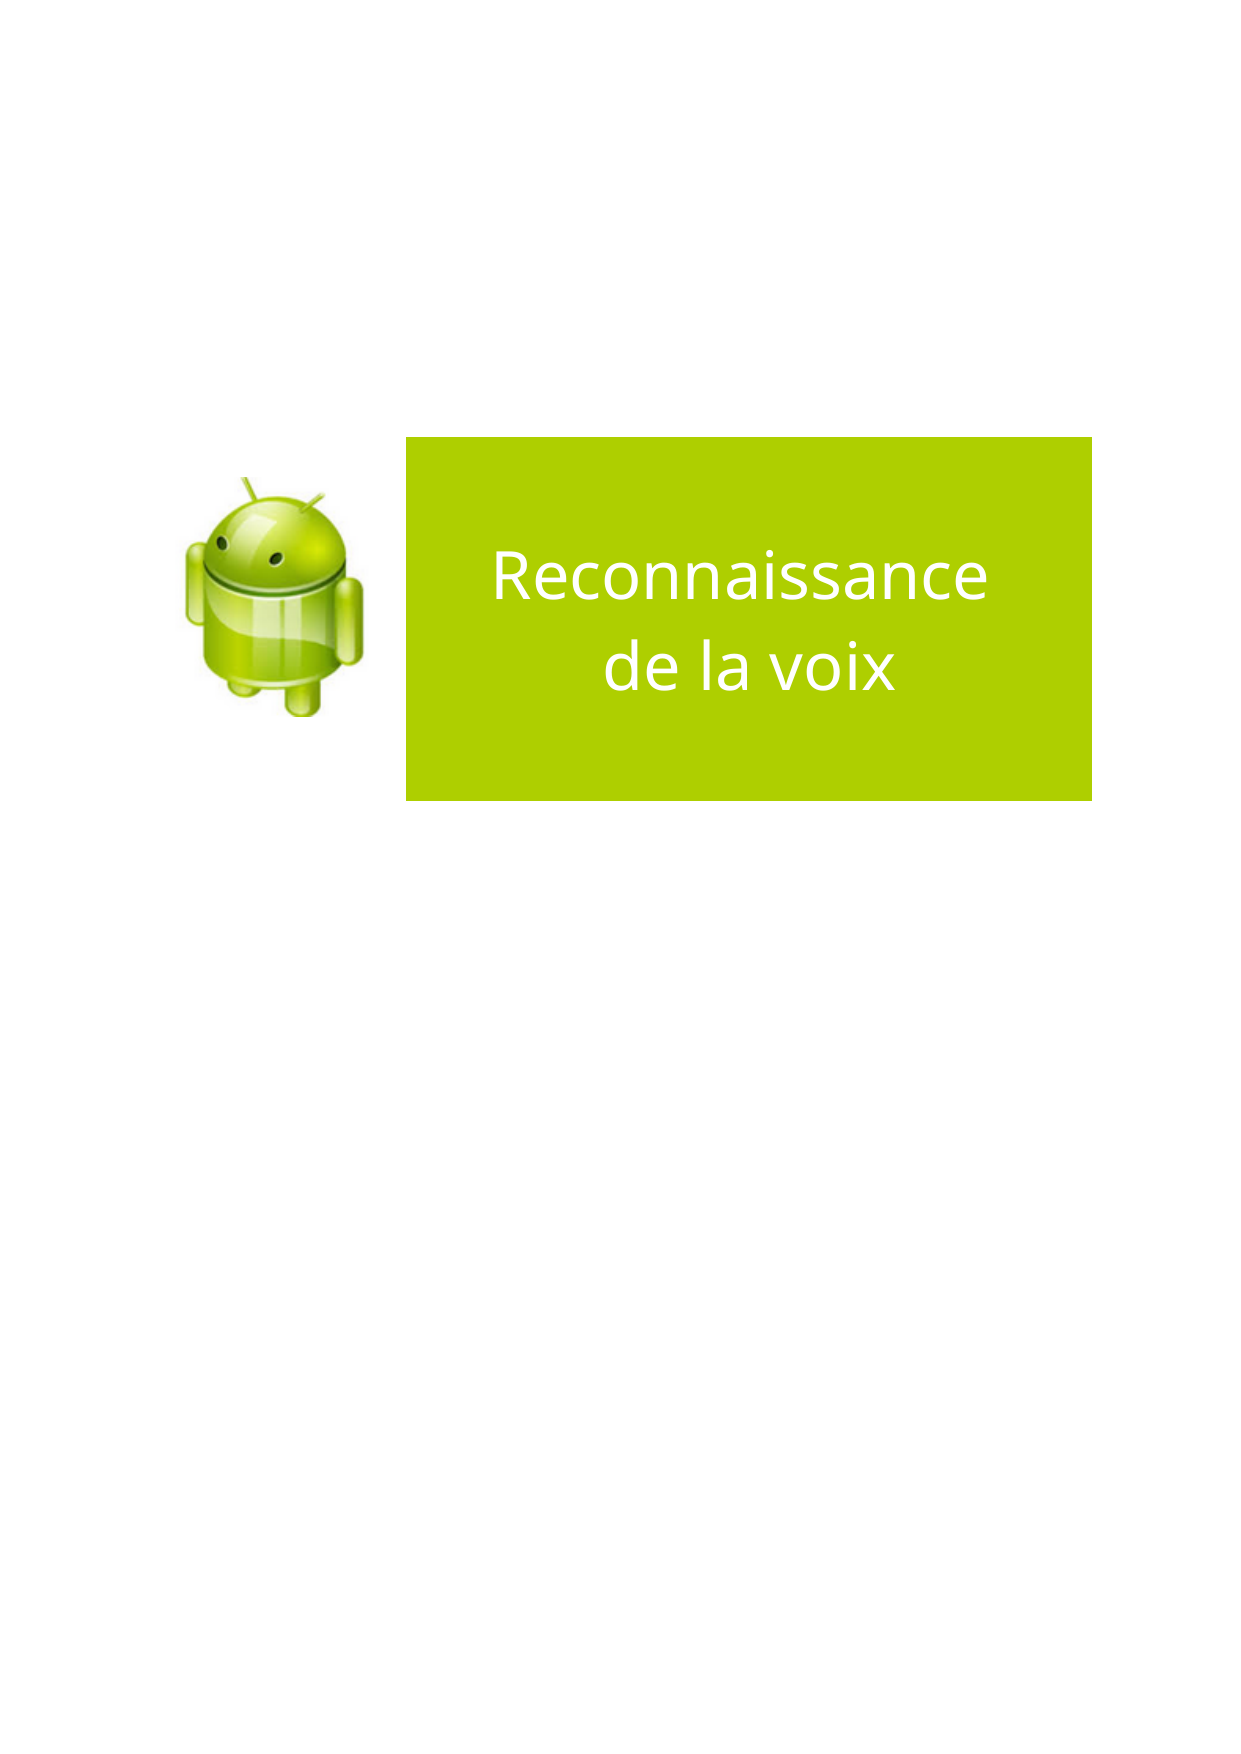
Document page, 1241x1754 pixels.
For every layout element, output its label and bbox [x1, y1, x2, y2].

picture [156, 477, 398, 717]
table_header [148, 438, 406, 801]
